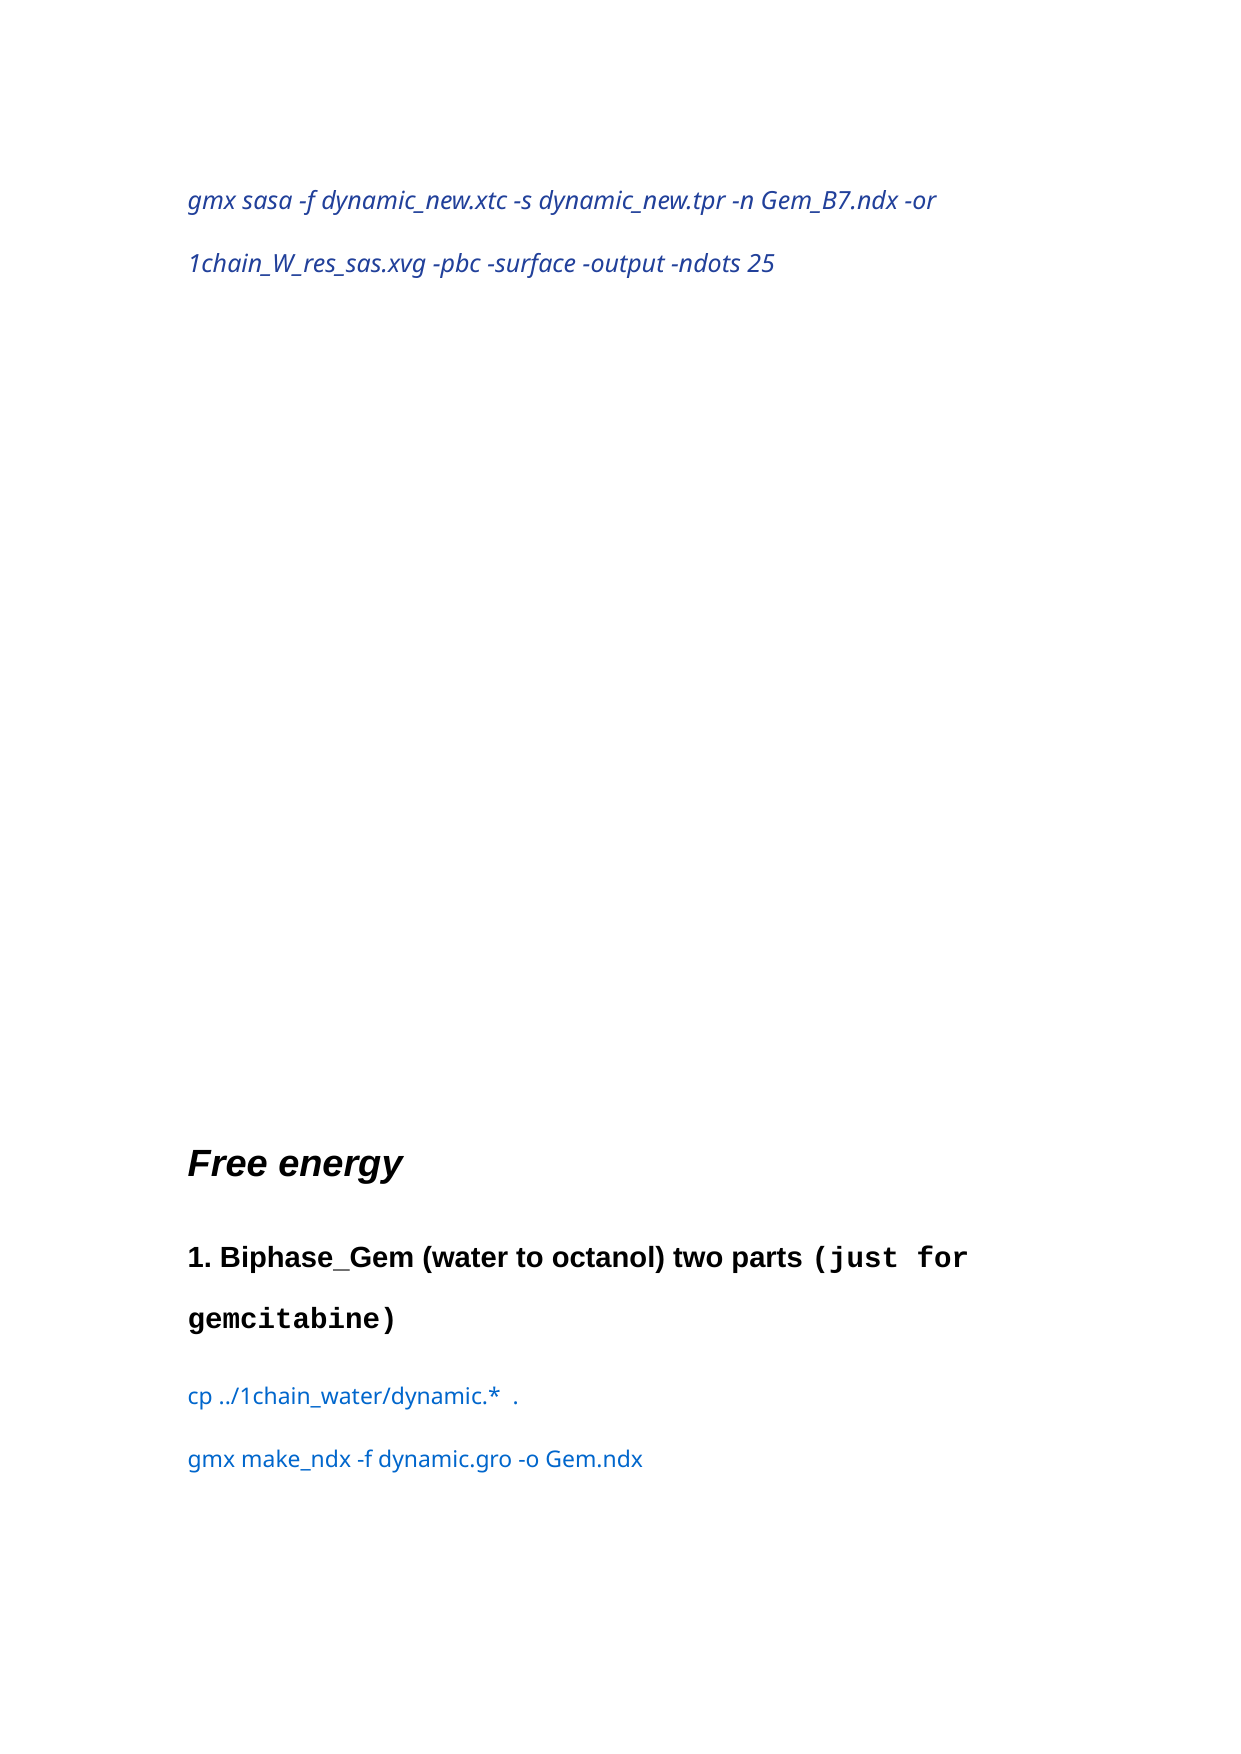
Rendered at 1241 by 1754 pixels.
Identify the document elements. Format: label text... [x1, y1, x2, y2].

text gmx sasa -f dynamic_new.xtc -s dynamic_new.tpr -n Gem_B7.ndx -or 1chain_W_res_sas.xvg -pbc -surface -output -ndots 25 [187, 158, 1053, 283]
subtitle Free energy [187, 1121, 1053, 1183]
subtitle 1. Biphase_Gem (water to octanol) two parts (just for gemcitabine) [187, 1217, 1053, 1342]
text gmx make_ndx -f dynamic.gro -o Gem.ndx [187, 1417, 1053, 1479]
text cp ../1chain_water/dynamic.* . [187, 1354, 1053, 1417]
